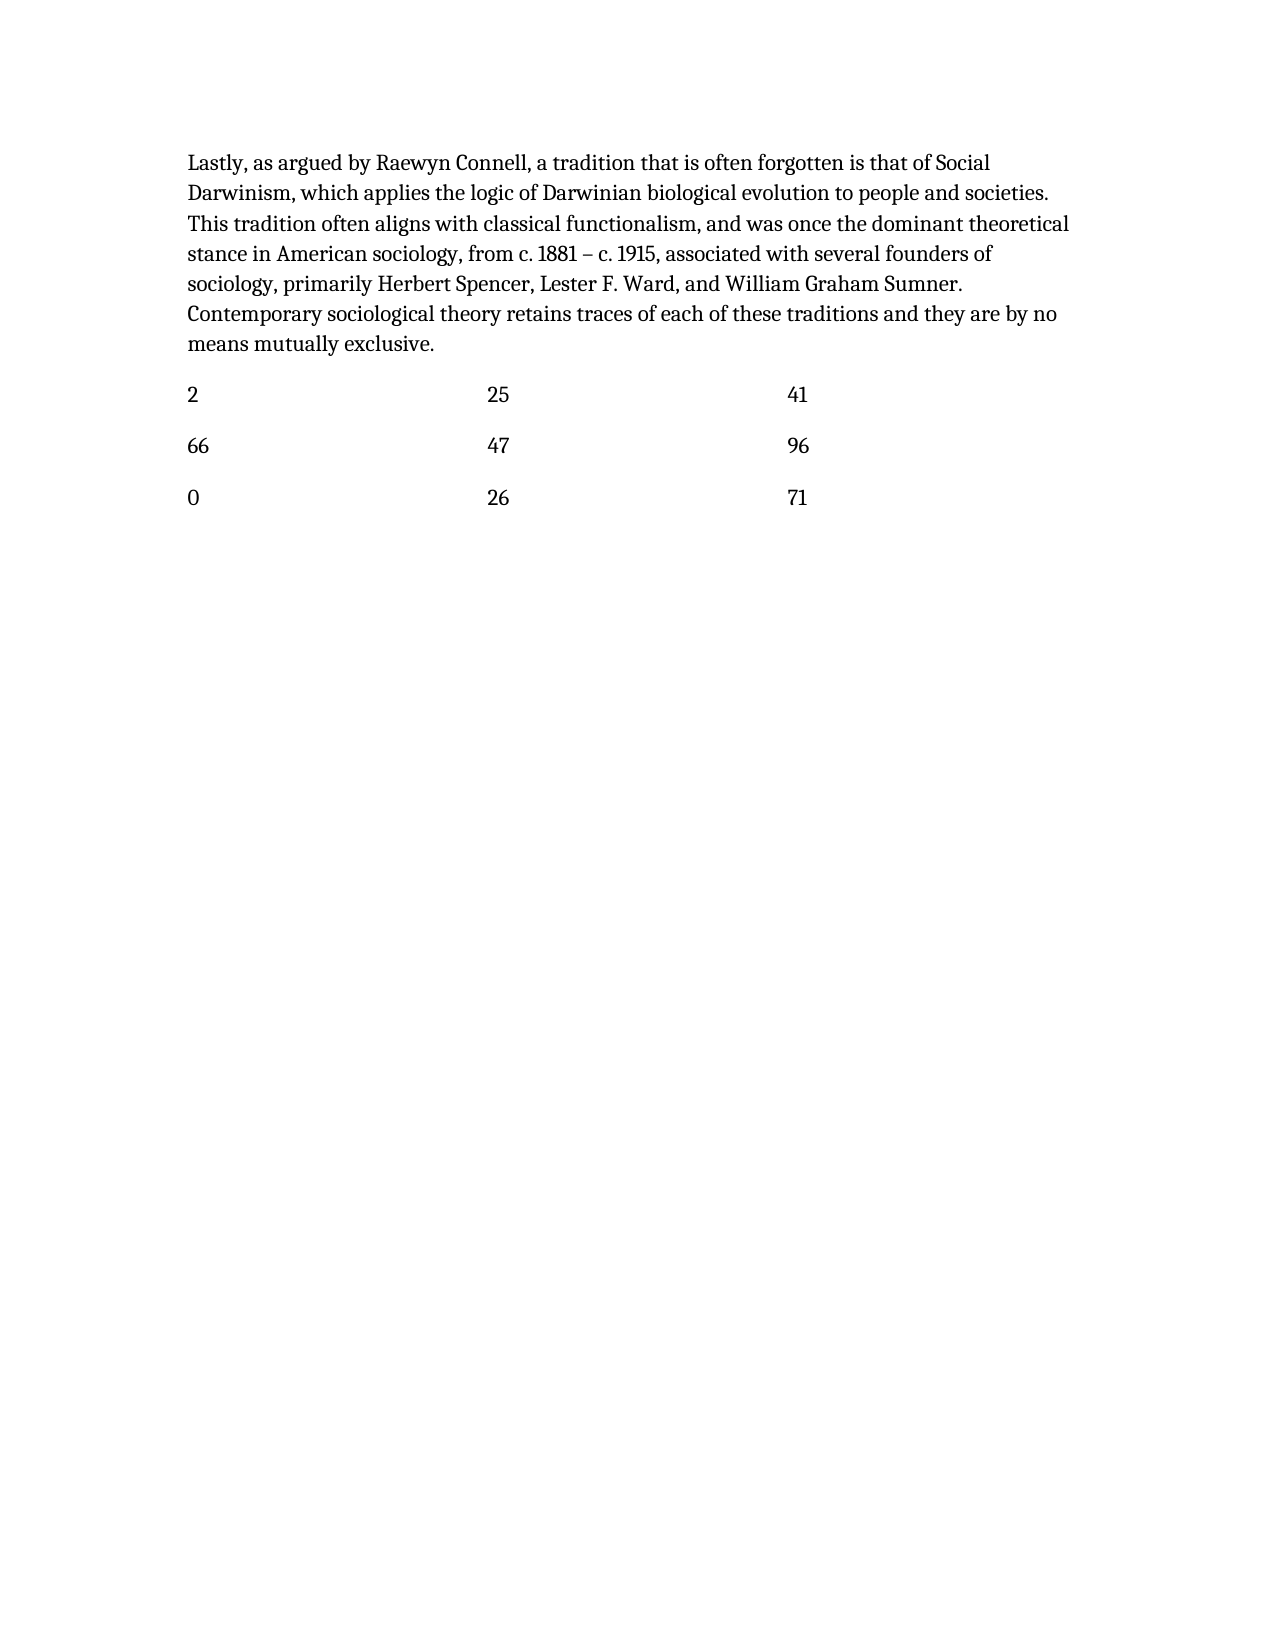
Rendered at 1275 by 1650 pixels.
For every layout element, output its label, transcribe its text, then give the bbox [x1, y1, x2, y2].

table_header 2 [176, 382, 476, 433]
table_cell 96 [776, 433, 1076, 484]
table_cell 26 [476, 484, 776, 535]
table_header 25 [476, 382, 776, 433]
table_cell 71 [776, 484, 1076, 535]
table_header 41 [776, 382, 1076, 433]
table_cell 66 [176, 433, 476, 484]
table_cell 0 [176, 484, 476, 535]
text Lastly, as argued by Raewyn Connell, a tradition that is often forgotten is that of Social Darwinism, which applies the logic of Darwinian biological evolution to people and societies. This tradition often aligns with classical functionalism, and was once the dominant theoretical stance in American sociology, from c. 1881 – c. 1915, associated with several founders of sociology, primarily Herbert Spencer, Lester F. Ward, and William Graham Sumner. Contemporary sociological theory retains traces of each of these traditions and they are by no means mutually exclusive. [187, 150, 1087, 358]
table_cell 47 [476, 433, 776, 484]
